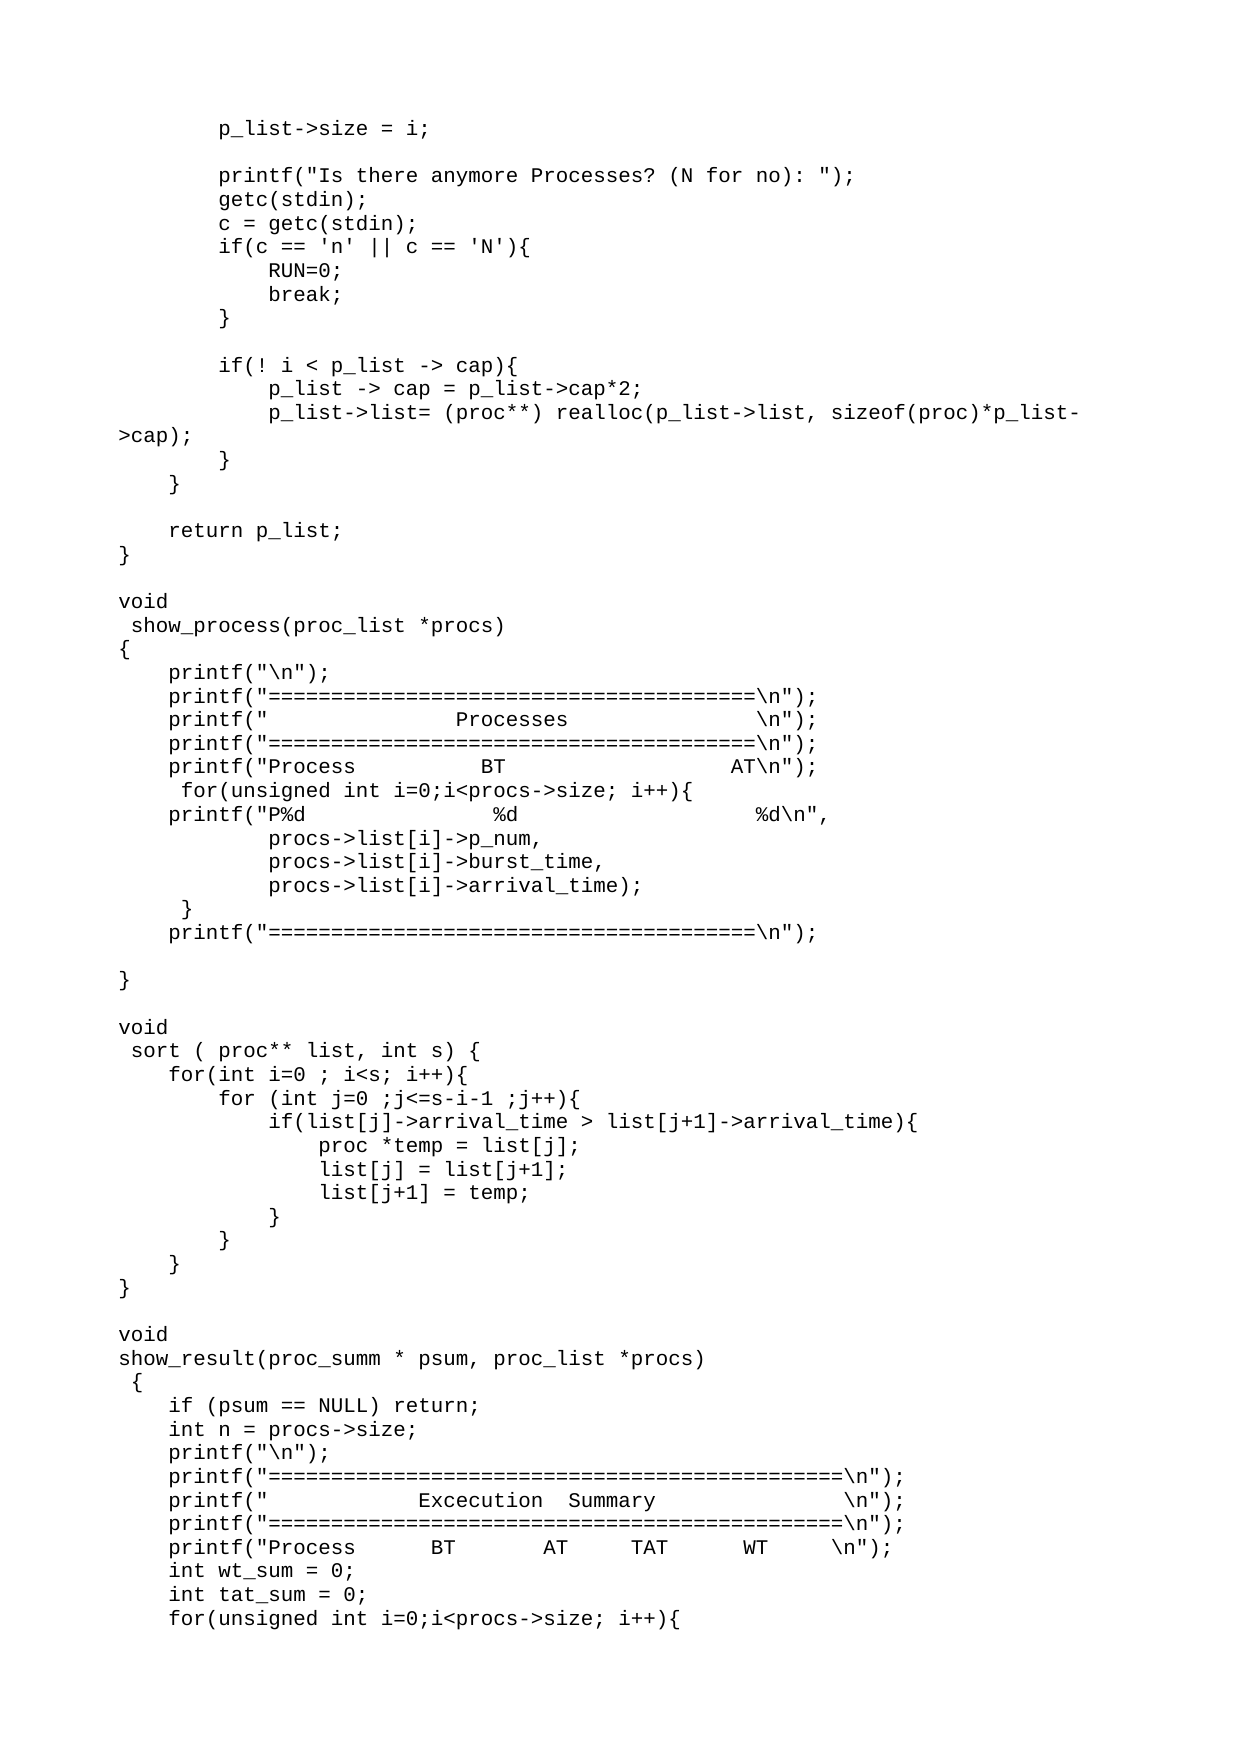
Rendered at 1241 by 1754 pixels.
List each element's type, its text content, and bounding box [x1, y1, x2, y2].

text c = getc(stdin); [118, 213, 1122, 236]
text p_list -> cap = p_list->cap*2; [118, 378, 1122, 402]
text if(! i < p_list -> cap){ [118, 354, 1122, 378]
text p_list->list= (proc**) realloc(p_list->list, sizeof(proc)*p_list->cap); [118, 402, 1122, 449]
text if(c == 'n' || c == 'N'){ [118, 236, 1122, 260]
text show_result(proc_summ * psum, proc_list *procs) [118, 1348, 1122, 1371]
text printf("=======================================\n"); [118, 686, 1122, 709]
text break; [118, 284, 1122, 307]
text procs->list[i]->arrival_time); [118, 875, 1122, 898]
text } [118, 1229, 1122, 1253]
text printf("=======================================\n"); [118, 733, 1122, 757]
text } [118, 898, 1122, 922]
text proc *temp = list[j]; [118, 1135, 1122, 1158]
text for(unsigned int i=0;i<procs->size; i++){ [118, 780, 1122, 804]
text printf("Is there anymore Processes? (N for no): "); [118, 165, 1122, 189]
text int wt_sum = 0; [118, 1561, 1122, 1584]
text printf("\n"); [118, 1442, 1122, 1466]
text list[j+1] = temp; [118, 1182, 1122, 1206]
text void [118, 591, 1122, 615]
text for(int i=0 ; i<s; i++){ [118, 1064, 1122, 1088]
text } [118, 1253, 1122, 1277]
text if(list[j]->arrival_time > list[j+1]->arrival_time){ [118, 1111, 1122, 1135]
text printf("Process BT AT\n"); [118, 757, 1122, 780]
text } [118, 473, 1122, 496]
text printf("Process BT AT TAT WT \n"); [118, 1537, 1122, 1561]
text void [118, 1017, 1122, 1040]
text } [118, 544, 1122, 567]
text } [118, 1206, 1122, 1229]
text { [118, 1371, 1122, 1395]
text p_list->size = i; [118, 118, 1122, 142]
text } [118, 1277, 1122, 1300]
text for(unsigned int i=0;i<procs->size; i++){ [118, 1608, 1122, 1631]
text printf("=======================================\n"); [118, 922, 1122, 946]
text return p_list; [118, 520, 1122, 544]
text printf(" Excecution Summary \n"); [118, 1489, 1122, 1513]
text show_process(proc_list *procs) [118, 615, 1122, 638]
text int tat_sum = 0; [118, 1584, 1122, 1608]
text getc(stdin); [118, 189, 1122, 213]
text RUN=0; [118, 260, 1122, 284]
text sort ( proc** list, int s) { [118, 1040, 1122, 1064]
text } [118, 449, 1122, 473]
text int n = procs->size; [118, 1419, 1122, 1442]
text printf("==============================================\n"); [118, 1466, 1122, 1489]
text printf("P%d %d %d\n", [118, 804, 1122, 827]
text procs->list[i]->p_num, [118, 827, 1122, 851]
text if (psum == NULL) return; [118, 1395, 1122, 1419]
text { [118, 638, 1122, 662]
text procs->list[i]->burst_time, [118, 851, 1122, 875]
text printf("\n"); [118, 662, 1122, 686]
text void [118, 1324, 1122, 1348]
text for (int j=0 ;j<=s-i-1 ;j++){ [118, 1088, 1122, 1111]
text list[j] = list[j+1]; [118, 1158, 1122, 1182]
text } [118, 307, 1122, 331]
text printf(" Processes \n"); [118, 709, 1122, 733]
text printf("==============================================\n"); [118, 1513, 1122, 1537]
text } [118, 969, 1122, 993]
